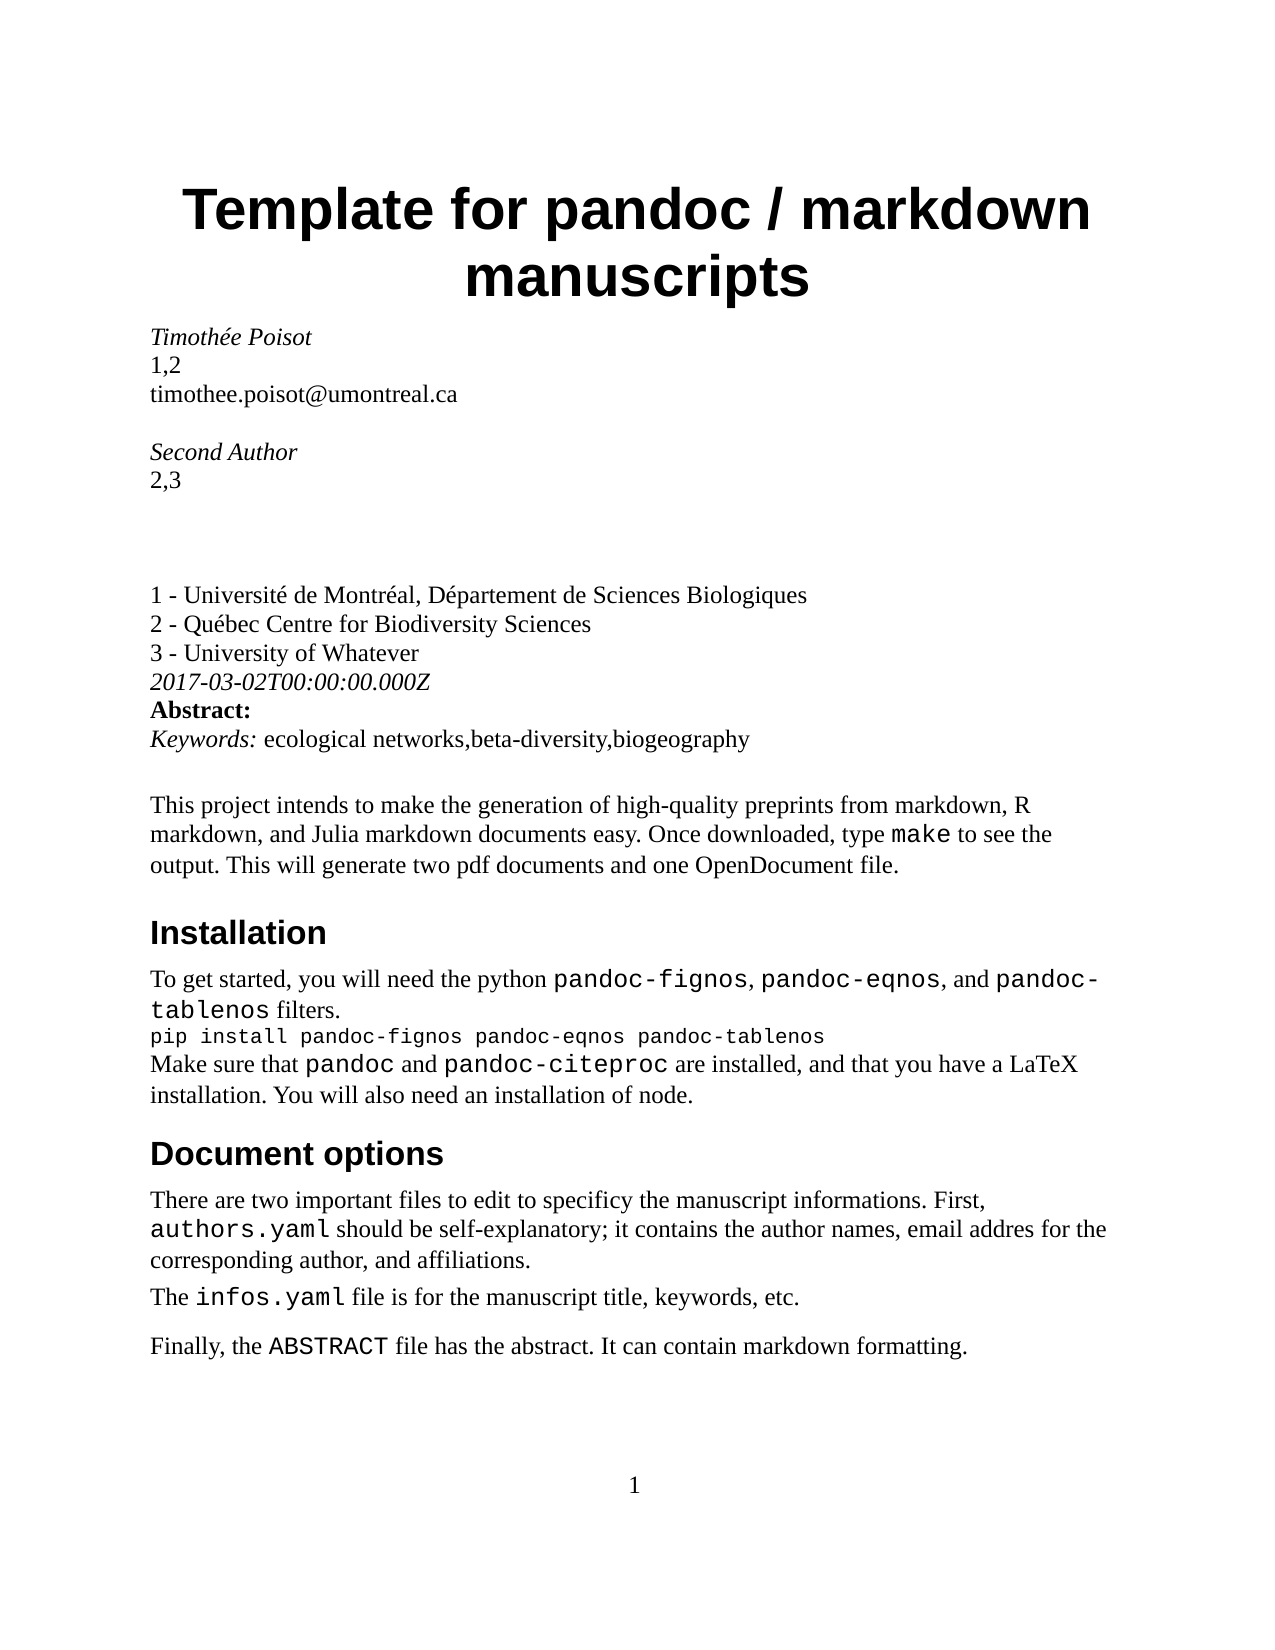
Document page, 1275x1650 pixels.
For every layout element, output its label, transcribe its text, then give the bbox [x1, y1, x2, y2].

text There are two important files to edit to specificy the manuscript informations. First, authors.yaml should be self-explanatory; it contains the author names, email addres for the corresponding author, and affiliations. [150, 1185, 1125, 1273]
text This project intends to make the generation of high-quality preprints from markdown, R markdown, and Julia markdown documents easy. Once downloaded, type make to see the output. This will generate two pdf documents and one OpenDocument file. [150, 791, 1125, 879]
text The infos.yaml file is for the manuscript title, keywords, etc. [150, 1282, 1125, 1313]
text 2 - Québec Centre for Biodiversity Sciences [150, 609, 1125, 638]
text pip install pandoc-fignos pandoc-eqnos pandoc-tablenos [150, 1026, 1125, 1049]
text Abstract: Writing manuscripts doesn't have to be awful. This template tries to provide good defaults for both the draft and preprint modes. Most of the information is contained in the YAML file. The preprint mode is particularly good looking. [150, 695, 1125, 724]
subtitle Installation [150, 913, 1125, 952]
text 1,2 [150, 350, 1125, 379]
text 2017-03-02T00:00:00.000Z [150, 667, 1125, 695]
text Keywords: ecological networks,beta-diversity,biogeography [150, 724, 1125, 753]
text timothee.poisot@umontreal.ca [150, 379, 1125, 408]
text Second Author [150, 437, 1125, 465]
text Timothée Poisot [150, 322, 1125, 350]
text 3 - University of Whatever [150, 638, 1125, 667]
text Make sure that pandoc and pandoc-citeproc are installed, and that you have a LaTeX installation. You will also need an installation of node. [150, 1049, 1125, 1109]
text 1 - Université de Montréal, Département de Sciences Biologiques [150, 580, 1125, 609]
title Template for pandoc / markdown manuscripts [150, 175, 1125, 309]
subtitle Document options [150, 1134, 1125, 1173]
text Finally, the ABSTRACT file has the abstract. It can contain markdown formatting. [150, 1331, 1125, 1362]
text 2,3 [150, 465, 1125, 494]
text To get started, you will need the python pandoc-fignos, pandoc-eqnos, and pandoc-tablenos filters. [150, 964, 1125, 1026]
